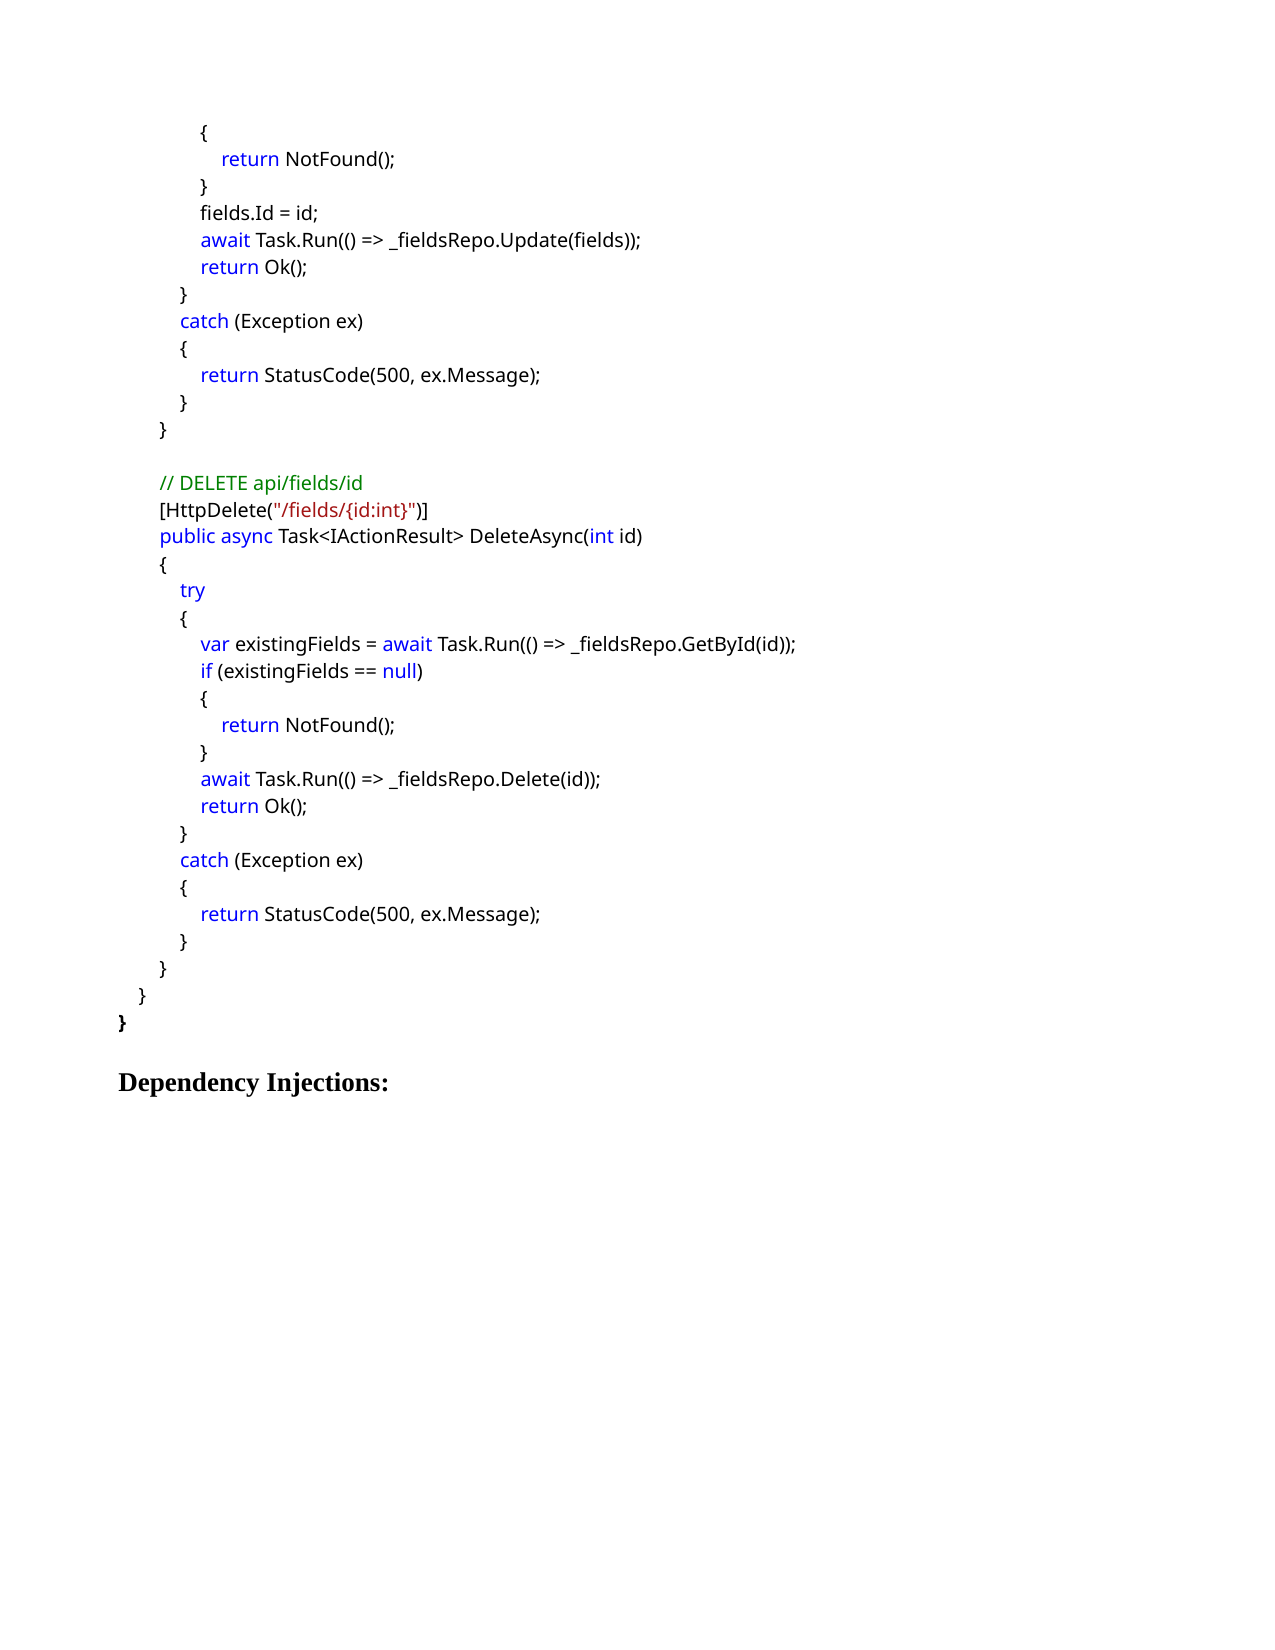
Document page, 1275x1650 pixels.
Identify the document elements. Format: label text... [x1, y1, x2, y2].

text fields.Id = id; [118, 199, 1157, 226]
text } [118, 172, 1157, 199]
text catch (Exception ex) [118, 847, 1157, 873]
text Dependency Injections: [118, 1067, 1157, 1098]
text { [118, 334, 1157, 361]
text return StatusCode(500, ex.Message); [118, 901, 1157, 927]
text } [118, 388, 1157, 415]
text return NotFound(); [118, 145, 1157, 172]
text { [118, 873, 1157, 901]
text var existingFields = await Task.Run(() => _fieldsRepo.GetById(id)); [118, 631, 1157, 658]
text try [118, 577, 1157, 604]
text } [118, 927, 1157, 954]
text } [118, 981, 1157, 1008]
text public async Task<IActionResult> DeleteAsync(int id) [118, 523, 1157, 550]
text } [118, 1008, 1157, 1035]
text await Task.Run(() => _fieldsRepo.Delete(id)); [118, 766, 1157, 793]
text } [118, 280, 1157, 307]
text // DELETE api/fields/id [118, 469, 1157, 496]
text } [118, 415, 1157, 442]
text } [118, 954, 1157, 981]
text if (existingFields == null) [118, 658, 1157, 685]
text [HttpDelete("/fields/{id:int}")] [118, 496, 1157, 523]
text await Task.Run(() => _fieldsRepo.Update(fields)); [118, 226, 1157, 253]
text catch (Exception ex) [118, 307, 1157, 334]
text { [118, 550, 1157, 577]
text } [118, 739, 1157, 766]
text { [118, 604, 1157, 631]
text return NotFound(); [118, 712, 1157, 739]
text { [118, 118, 1157, 145]
text return Ok(); [118, 253, 1157, 280]
text return StatusCode(500, ex.Message); [118, 361, 1157, 388]
text return Ok(); [118, 793, 1157, 819]
text } [118, 819, 1157, 847]
text { [118, 685, 1157, 712]
